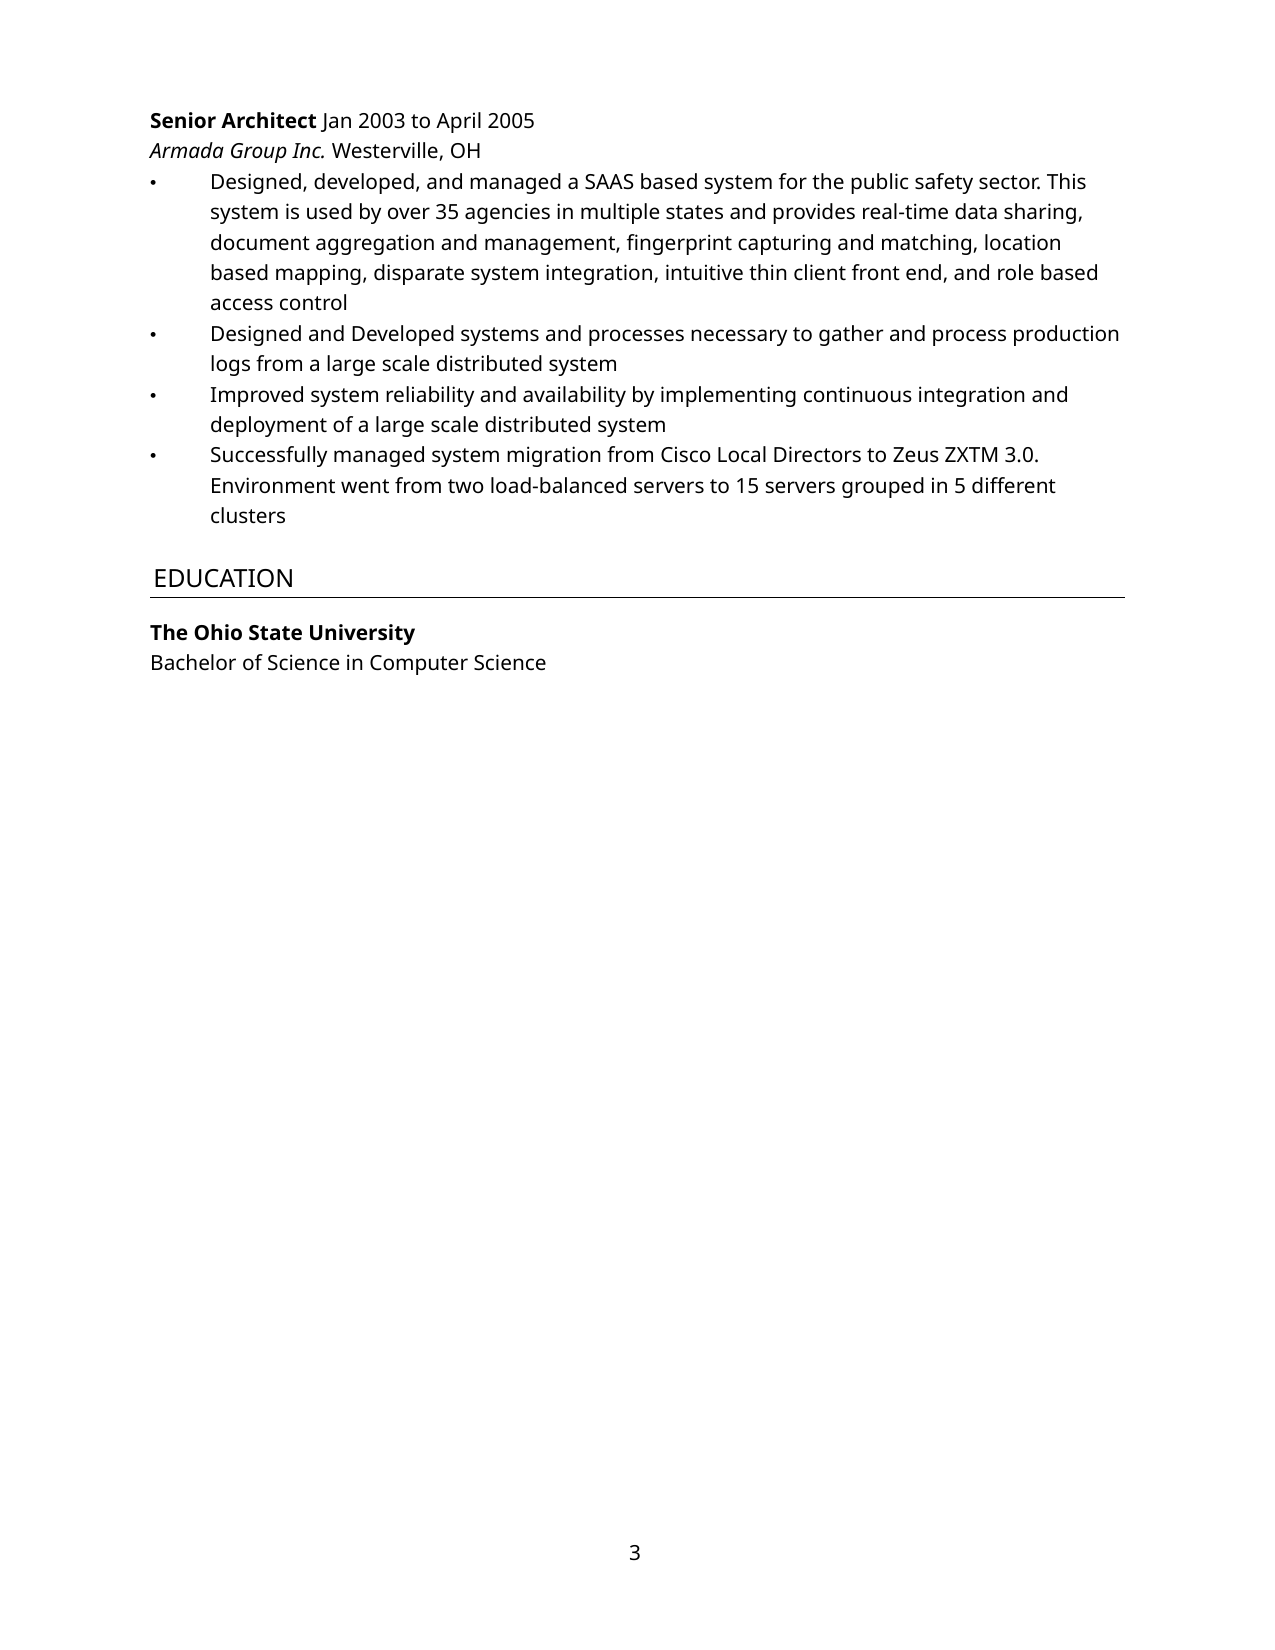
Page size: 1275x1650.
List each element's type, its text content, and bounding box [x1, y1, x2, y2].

list Successfully managed system migration from Cisco Local Directors to Zeus ZXTM 3.0. Environment went from two load-balanced servers to 15 servers grouped in 5 different clusters [150, 441, 1125, 530]
text The Ohio State University Bachelor of Science in Computer Science [150, 618, 1125, 677]
list Designed, developed, and managed a SAAS based system for the public safety sector. This system is used by over 35 agencies in multiple states and provides real-time data sharing, document aggregation and management, fingerprint capturing and matching, location based mapping, disparate system integration, intuitive thin client front end, and role based access control [150, 167, 1125, 317]
subtitle Education [150, 557, 1125, 597]
list Designed and Developed systems and processes necessary to gather and process production logs from a large scale distributed system [150, 319, 1125, 378]
text Senior Architect Jan 2003 to April 2005 Armada Group Inc. Westerville, OH [150, 106, 1125, 165]
list Improved system reliability and availability by implementing continuous integration and deployment of a large scale distributed system [150, 380, 1125, 438]
